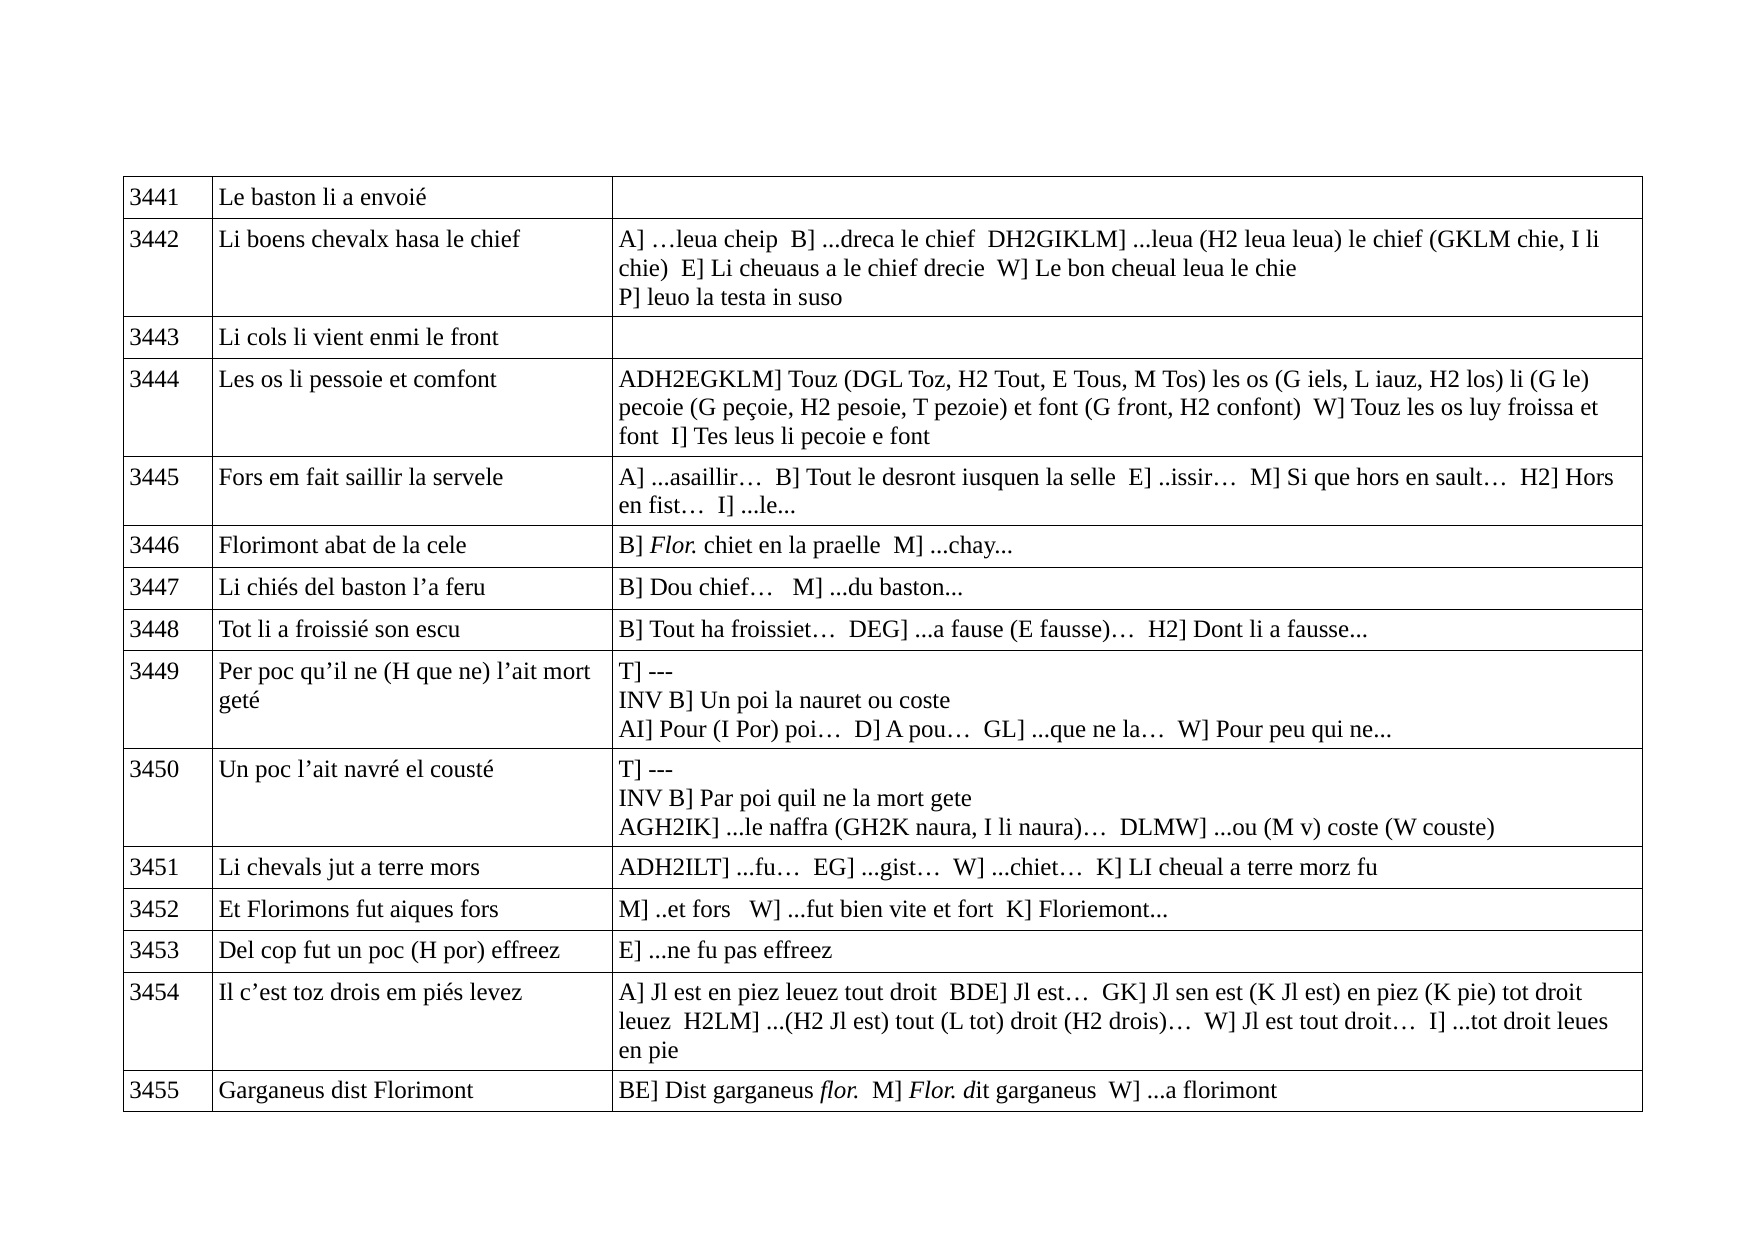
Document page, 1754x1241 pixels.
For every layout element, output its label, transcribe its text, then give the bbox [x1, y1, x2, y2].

table_cell B] Dou chief… M] ...du baston... [613, 568, 1642, 608]
table_cell Del cop fut un poc (H por) effreez [213, 931, 612, 972]
table_cell Fors em fait saillir la servele [213, 457, 612, 525]
table_cell ADH2EGKLM] Touz (DGL Toz, H2 Tout, E Tous, M Tos) les os (G iels, L iauz, H2 los) li (G le) pecoie (G peçoie, H2 pesoie, T pezoie) et font (G front, H2 confont) W] Touz les os luy froissa et font I] Tes leus li pecoie e font [613, 359, 1642, 456]
table_cell Garganeus dist Florimont [213, 1071, 612, 1111]
table_cell ADH2ILT] ...fu… EG] ...gist… W] ...chiet… K] LI cheual a terre morz fu [613, 847, 1642, 888]
table_cell Li chiés del baston l’a feru [213, 568, 612, 608]
table_cell 3443 [124, 317, 212, 358]
table_cell 3453 [124, 931, 212, 972]
table_cell M] ..et fors W] ...fut bien vite et fort K] Floriemont... [613, 889, 1642, 930]
table_cell Et Florimons fut aiques fors [213, 889, 612, 930]
table_cell Il c’est toz drois em piés levez [213, 973, 612, 1069]
table_cell 3442 [124, 219, 212, 316]
table_cell 3451 [124, 847, 212, 888]
table_cell 3449 [124, 651, 212, 748]
table_cell Tot li a froissié son escu [213, 610, 612, 650]
table_cell 3455 [124, 1071, 212, 1111]
table_cell 3445 [124, 457, 212, 525]
table_cell Li cols li vient enmi le front [213, 317, 612, 358]
table_cell T] --- INV B] Un poi la nauret ou coste AI] Pour (I Por) poi… D] A pou… GL] ...que ne la… W] Pour peu qui ne... [613, 651, 1642, 748]
table_cell B] Flor. chiet en la praelle M] ...chay... [613, 526, 1642, 567]
table_cell 3444 [124, 359, 212, 456]
table_cell 3454 [124, 973, 212, 1069]
table_cell [613, 177, 1642, 218]
table_cell A] Jl est en piez leuez tout droit BDE] Jl est… GK] Jl sen est (K Jl est) en piez (K pie) tot droit leuez H2LM] ...(H2 Jl est) tout (L tot) droit (H2 drois)… W] Jl est tout droit… I] ...tot droit leues en pie [613, 973, 1642, 1069]
table_cell Per poc qu’il ne (H que ne) l’ait mort geté [213, 651, 612, 748]
table_cell Un poc l’ait navré el cousté [213, 749, 612, 846]
table_cell A] ...asaillir… B] Tout le desront iusquen la selle E] ..issir… M] Si que hors en sault… H2] Hors en fist… I] ...le... [613, 457, 1642, 525]
table_cell Le baston li a envoié [213, 177, 612, 218]
table_cell Li chevals jut a terre mors [213, 847, 612, 888]
table_cell 3452 [124, 889, 212, 930]
table_cell 3446 [124, 526, 212, 567]
table_cell 3450 [124, 749, 212, 846]
table_cell B] Tout ha froissiet… DEG] ...a fause (E fausse)… H2] Dont li a fausse... [613, 610, 1642, 650]
table_cell A] …leua cheip B] ...dreca le chief DH2GIKLM] ...leua (H2 leua leua) le chief (GKLM chie, I li chie) E] Li cheuaus a le chief drecie W] Le bon cheual leua le chie P] leuo la testa in suso [613, 219, 1642, 316]
table_cell 3448 [124, 610, 212, 650]
table_cell Florimont abat de la cele [213, 526, 612, 567]
table_cell BE] Dist garganeus flor. M] Flor. dit garganeus W] ...a florimont [613, 1071, 1642, 1111]
table_cell T] --- INV B] Par poi quil ne la mort gete AGH2IK] ...le naffra (GH2K naura, I li naura)… DLMW] ...ou (M v) coste (W couste) [613, 749, 1642, 846]
table_cell Les os li pessoie et comfont [213, 359, 612, 456]
table_cell E] ...ne fu pas effreez [613, 931, 1642, 972]
table_cell [613, 317, 1642, 358]
table_cell 3441 [124, 177, 212, 218]
table_cell 3447 [124, 568, 212, 608]
table_cell Li boens chevalx hasa le chief [213, 219, 612, 316]
